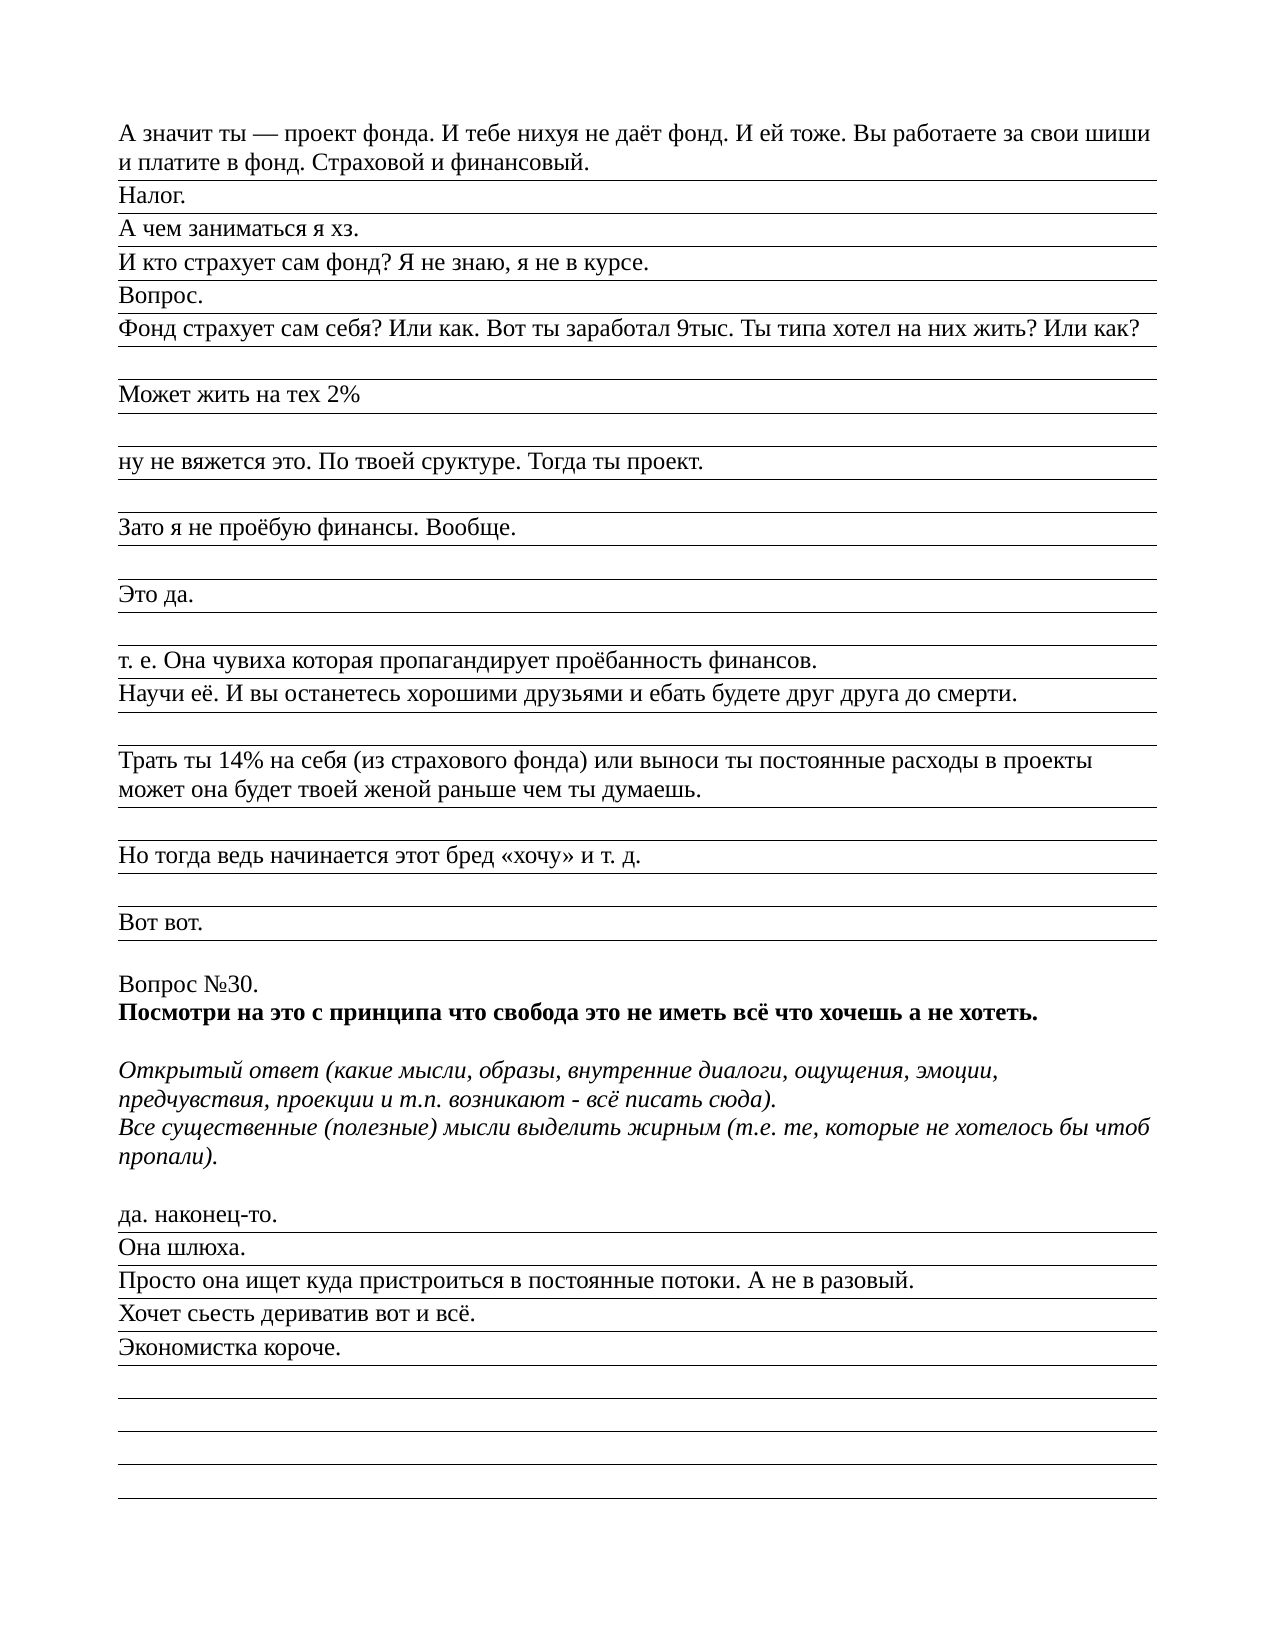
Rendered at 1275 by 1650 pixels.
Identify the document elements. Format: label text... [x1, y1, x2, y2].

text Хочет сьесть дериватив вот и всё. [118, 1299, 1157, 1331]
text Просто она ищет куда пристроиться в постоянные потоки. А не в разовый. [118, 1266, 1157, 1298]
text Фонд страхует сам себя? Или как. Вот ты заработал 9тыс. Ты типа хотел на них жить? Или как? [118, 314, 1157, 346]
text Экономистка короче. [118, 1332, 1157, 1365]
text Может жить на тех 2% [118, 380, 1157, 413]
text Научи её. И вы останетесь хорошими друзьями и ебать будете друг друга до смерти. [118, 679, 1157, 712]
text И кто страхует сам фонд? Я не знаю, я не в курсе. [118, 247, 1157, 280]
text Но тогда ведь начинается этот бред «хочу» и т. д. [118, 841, 1157, 873]
text Вот вот. [118, 907, 1157, 940]
text т. е. Она чувиха которая пропагандирует проёбанность финансов. [118, 646, 1157, 678]
text Все существенные (полезные) мысли выделить жирным (т.е. те, которые не хотелось бы чтоб пропали). [118, 1112, 1157, 1170]
text Вопрос №30. [118, 969, 1157, 997]
text А значит ты — проект фонда. И тебе нихуя не даёт фонд. И ей тоже. Вы работаете за свои шиши и платите в фонд. Страховой и финансовый. [118, 118, 1157, 180]
text Налог. [118, 181, 1157, 213]
text Посмотри на это с принципа что свобода это не иметь всё что хочешь а не хотеть. [118, 997, 1157, 1026]
text А чем заниматься я хз. [118, 214, 1157, 246]
text Зато я не проёбую финансы. Вообще. [118, 513, 1157, 545]
text Вопрос. [118, 281, 1157, 313]
text ну не вяжется это. По твоей сруктуре. Тогда ты проект. [118, 447, 1157, 479]
text Трать ты 14% на себя (из страхового фонда) или выноси ты постоянные расходы в проекты может она будет твоей женой раньше чем ты думаешь. [118, 746, 1157, 807]
text да. наконец-то. [118, 1199, 1157, 1232]
text Она шлюха. [118, 1233, 1157, 1265]
text Это да. [118, 580, 1157, 612]
text Открытый ответ (какие мысли, образы, внутренние диалоги, ощущения, эмоции, предчувствия, проекции и т.п. возникают - всё писать сюда). [118, 1055, 1157, 1112]
